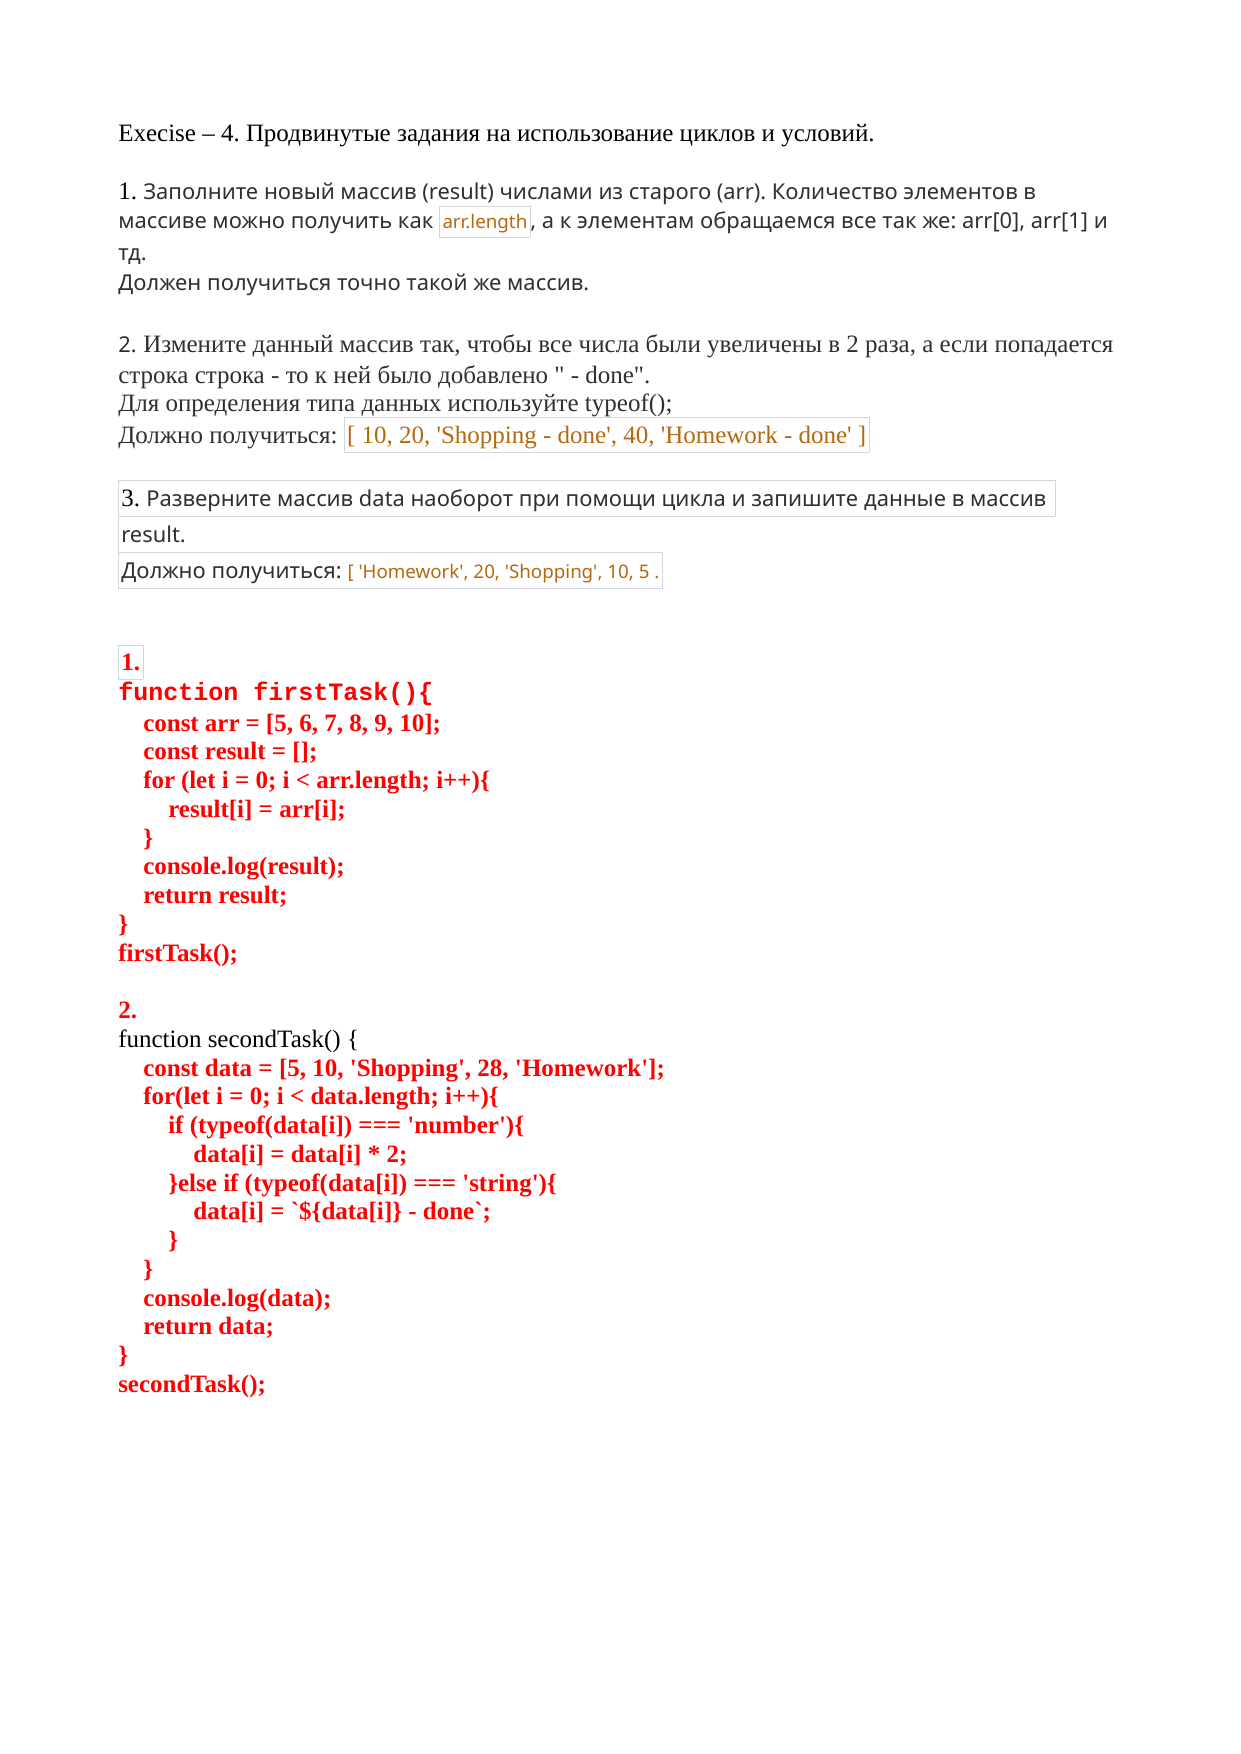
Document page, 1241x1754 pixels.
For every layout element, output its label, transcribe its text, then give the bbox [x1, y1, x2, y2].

text console.log(result); [118, 851, 1122, 880]
text console.log(data); [118, 1283, 1122, 1311]
text return result; [118, 880, 1122, 909]
text result[i] = arr[i]; [118, 794, 1122, 823]
text 2. Измените данный массив так, чтобы все числа были увеличены в 2 раза, а если попадается строка строка - то к ней было добавлено " - done". Для определения типа данных используйте typeof(); Должно получиться: [ 10, 20, 'Shopping - done', 40, 'Homework - done' ] [118, 326, 1122, 452]
text }else if (typeof(data[i]) === 'string'){ [118, 1168, 1122, 1196]
text } [118, 1225, 1122, 1254]
text 1. Заполните новый массив (result) числами из старого (arr). Количество элементов в массиве можно получить как arr.length, а к элементам обращаемся все так же: arr[0], arr[1] и тд. Должен получиться точно такой же массив. [118, 176, 1122, 297]
text } [118, 1340, 1122, 1369]
text for (let i = 0; i < arr.length; i++){ [118, 765, 1122, 794]
text secondTask(); [118, 1369, 1122, 1398]
text firstTask(); [118, 938, 1122, 966]
text function firstTask(){ [118, 679, 1122, 708]
text Execise – 4. Продвинутые задания на использование циклов и условий. [118, 118, 1122, 147]
text const data = [5, 10, 'Shopping', 28, 'Homework']; [118, 1053, 1122, 1081]
text const result = []; [118, 736, 1122, 765]
text 2. [118, 995, 1122, 1024]
text data[i] = `${data[i]} - done`; [118, 1196, 1122, 1225]
text } [118, 1254, 1122, 1283]
text [144, 644, 1122, 679]
text 1. [119, 646, 143, 679]
text } [118, 909, 1122, 938]
text data[i] = data[i] * 2; [118, 1139, 1122, 1168]
text } [118, 823, 1122, 851]
text const arr = [5, 6, 7, 8, 9, 10]; [118, 708, 1122, 736]
text return data; [118, 1311, 1122, 1340]
text function secondTask() { [118, 1024, 1122, 1053]
text for(let i = 0; i < data.length; i++){ [118, 1081, 1122, 1110]
text if (typeof(data[i]) === 'number'){ [118, 1110, 1122, 1139]
text 3. Разверните массив data наоборот при помощи цикла и запишите данные в массив result. Должно получиться: [ 'Homework', 20, 'Shopping', 10, 5 . [119, 480, 1122, 588]
